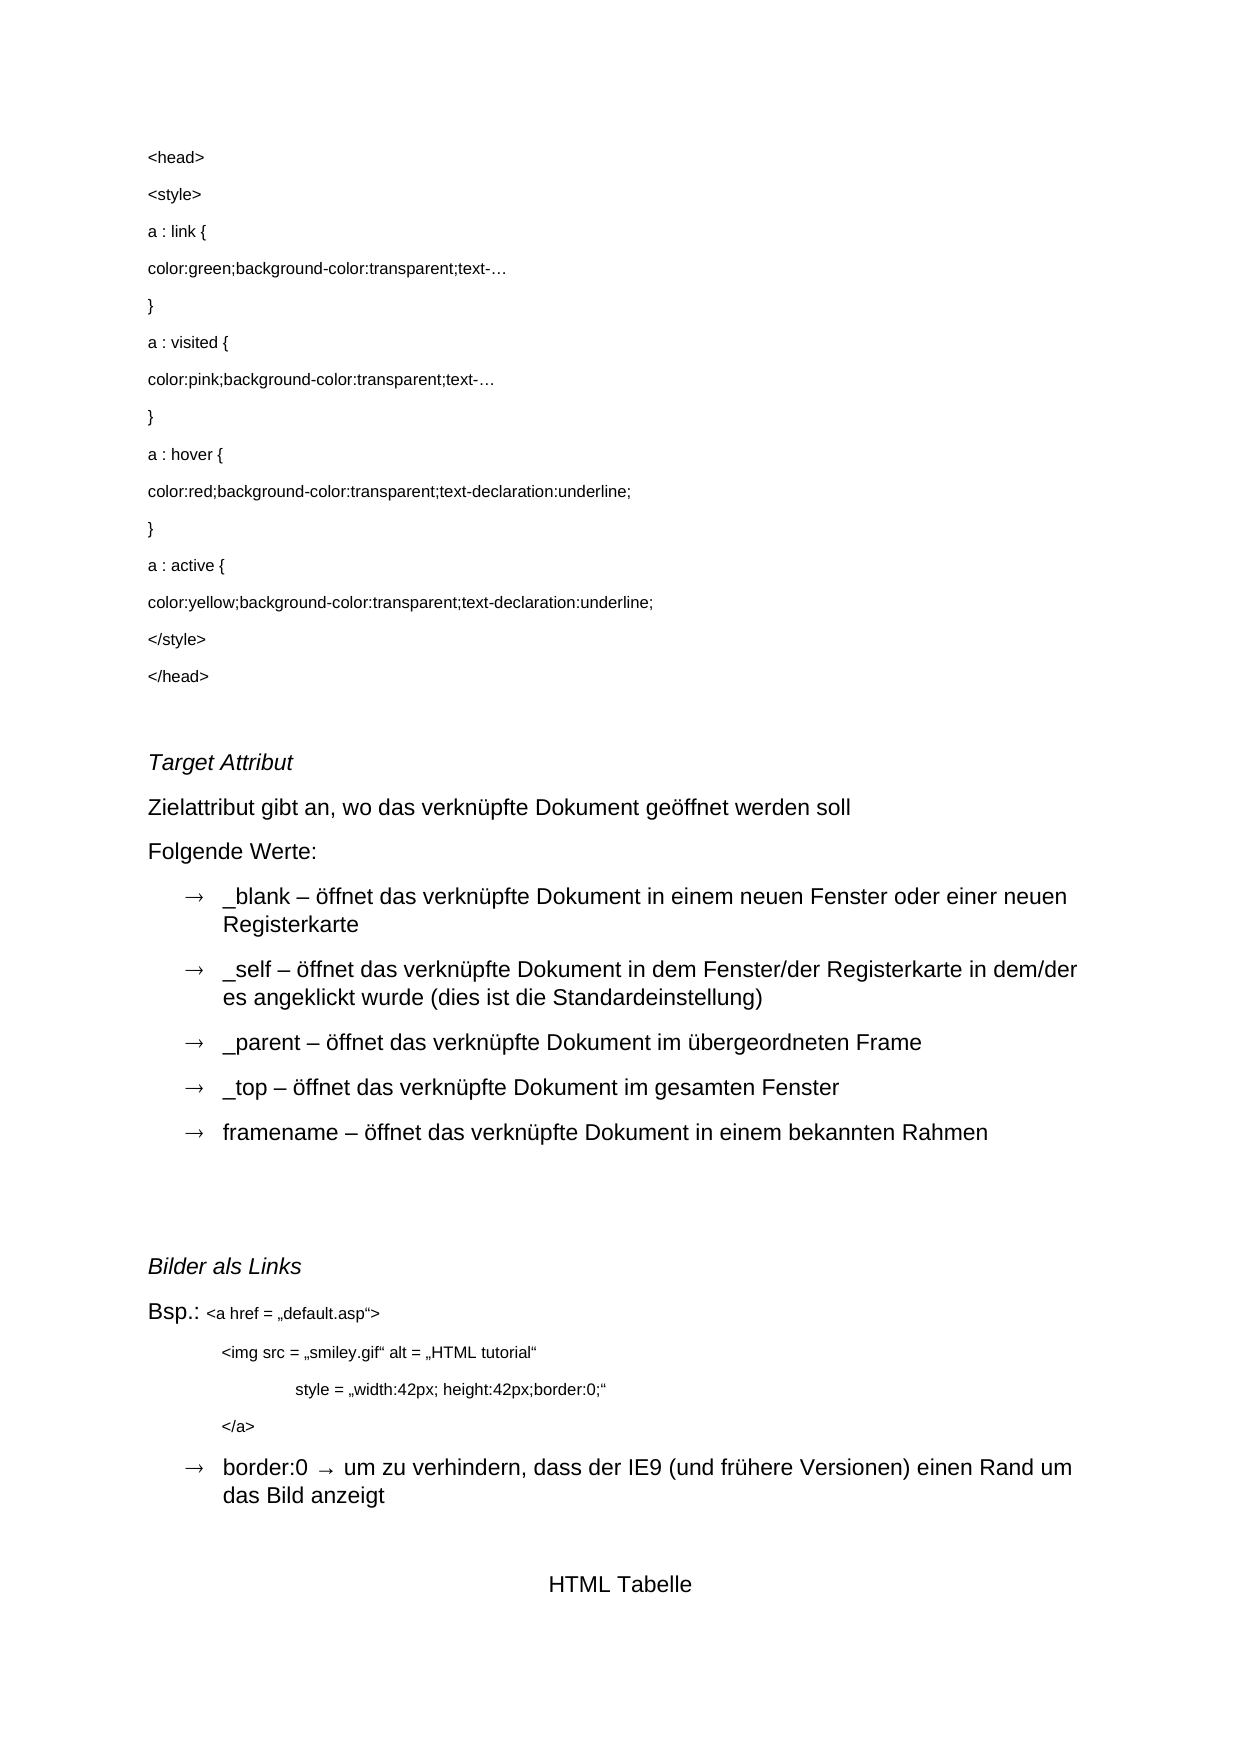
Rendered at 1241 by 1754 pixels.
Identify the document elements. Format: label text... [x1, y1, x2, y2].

text } [148, 518, 1093, 538]
text Folgende Werte: [148, 838, 1093, 864]
text color:pink;background-color:transparent;text-… [148, 370, 1093, 389]
text color:yellow;background-color:transparent;text-declaration:underline; [148, 593, 1093, 612]
text <style> [148, 185, 1093, 204]
text <img src = „smiley.gif“ alt = „HTML tutorial“ [148, 1342, 1093, 1362]
text Target Attribut [148, 749, 1093, 775]
text a : active { [148, 556, 1093, 575]
text } [148, 407, 1093, 426]
list _blank – öffnet das verknüpfte Dokument in einem neuen Fenster oder einer neuen Registerkarte [185, 883, 1093, 937]
list framename – öffnet das verknüpfte Dokument in einem bekannten Rahmen [185, 1118, 1093, 1145]
text Bilder als Links [148, 1253, 1093, 1279]
list border:0 → um zu verhindern, dass der IE9 (und frühere Versionen) einen Rand um das Bild anzeigt [185, 1454, 1093, 1508]
text Zielattribut gibt an, wo das verknüpfte Dokument geöffnet werden soll [148, 793, 1093, 820]
list _parent – öffnet das verknüpfte Dokument im übergeordneten Frame [185, 1029, 1093, 1055]
text <head> [148, 148, 1093, 167]
list _self – öffnet das verknüpfte Dokument in dem Fenster/der Registerkarte in dem/der es angeklickt wurde (dies ist die Standardeinstellung) [185, 956, 1093, 1010]
text HTML Tabelle [148, 1571, 1093, 1598]
text color:red;background-color:transparent;text-declaration:underline; [148, 481, 1093, 501]
text </a> [148, 1417, 1093, 1436]
text a : hover { [148, 444, 1093, 463]
text a : link { [148, 222, 1093, 241]
text Bsp.: <a href = „default.asp“> [148, 1298, 1093, 1324]
text } [148, 296, 1093, 315]
text </head> [148, 667, 1093, 686]
list _top – öffnet das verknüpfte Dokument im gesamten Fenster [185, 1074, 1093, 1100]
text style = „width:42px; height:42px;border:0;“ [148, 1379, 1093, 1399]
text </style> [148, 630, 1093, 649]
text a : visited { [148, 333, 1093, 352]
text color:green;background-color:transparent;text-… [148, 259, 1093, 278]
